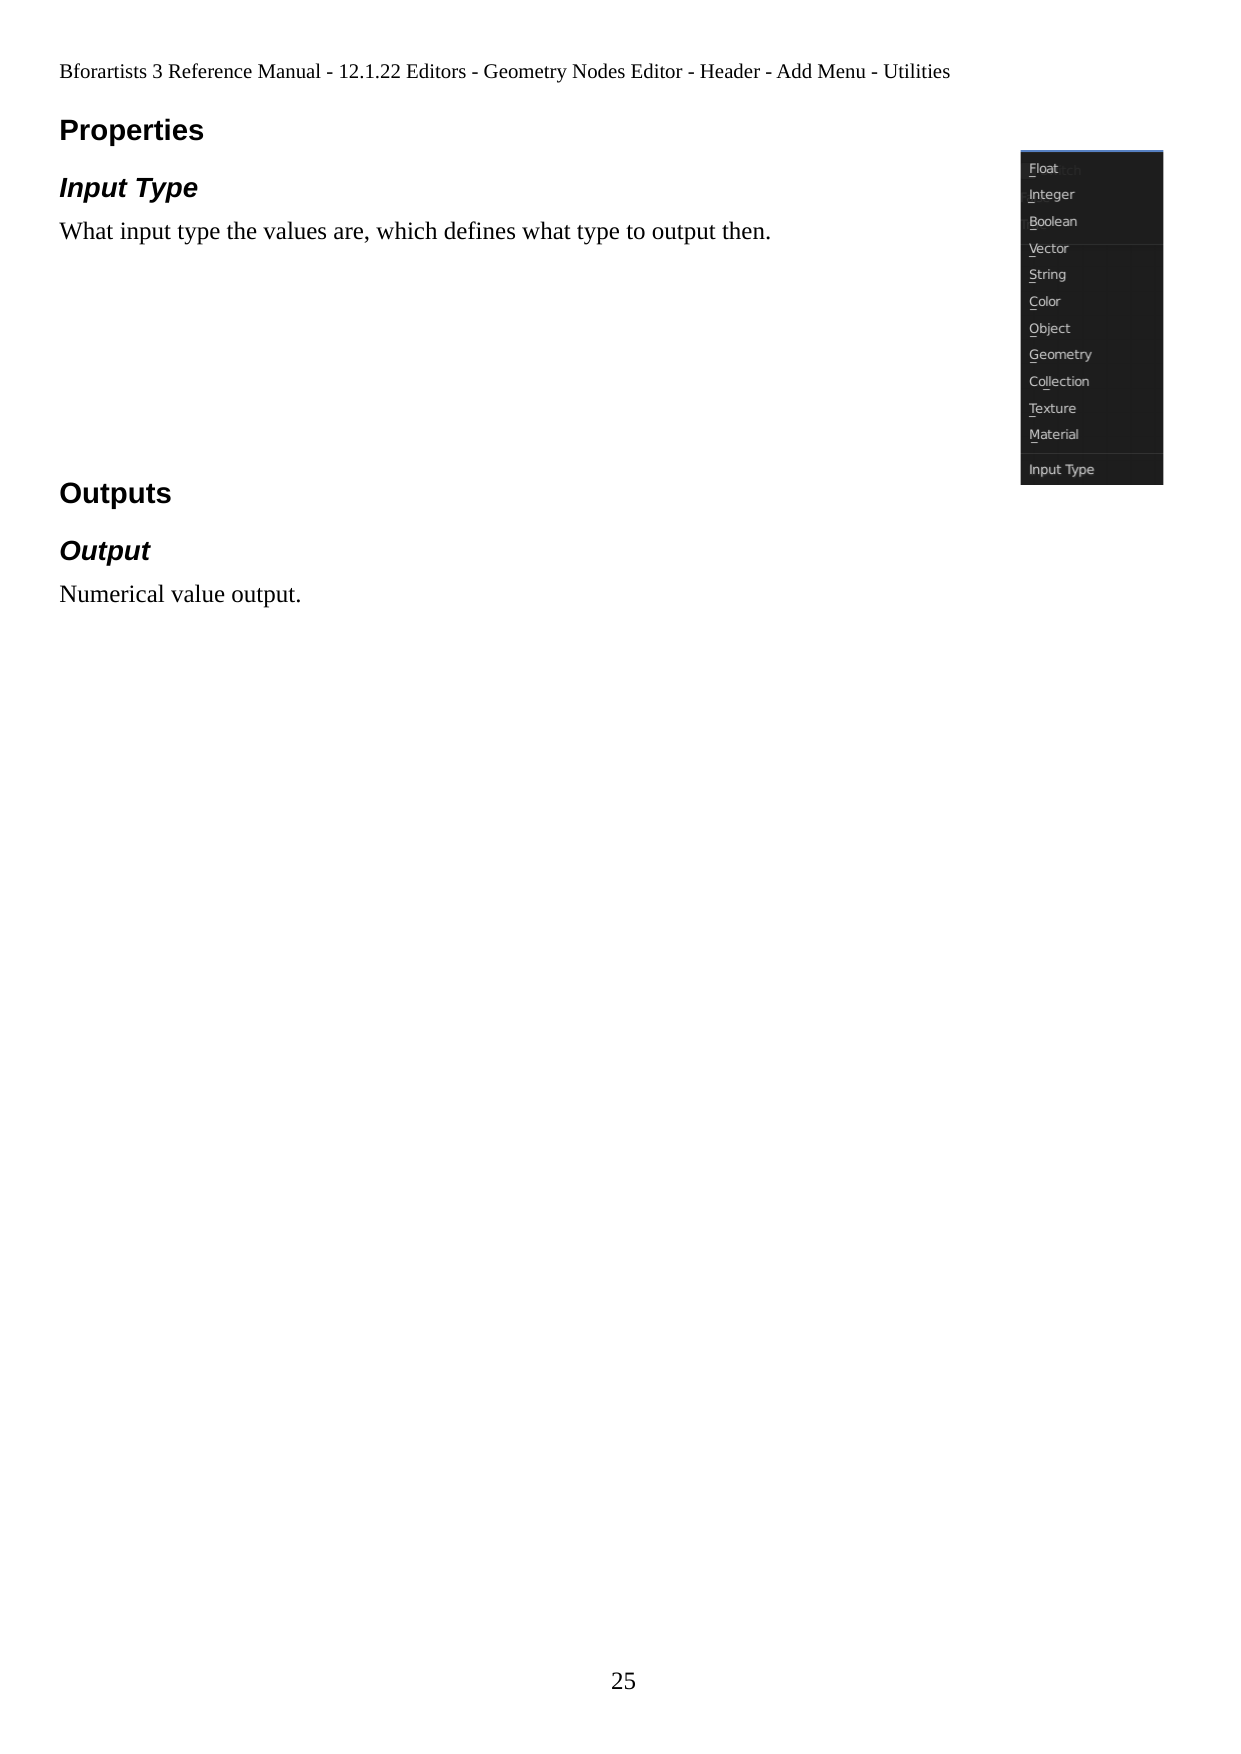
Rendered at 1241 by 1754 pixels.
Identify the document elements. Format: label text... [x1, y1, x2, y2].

picture [1020, 150, 1164, 485]
subtitle Outputs [59, 476, 1181, 509]
subtitle Input Type [59, 171, 1020, 203]
subtitle Output [59, 534, 1181, 566]
text Numerical value output. [59, 579, 1181, 607]
text What input type the values are, which defines what type to output then. [59, 216, 1020, 244]
subtitle [1164, 171, 1181, 203]
subtitle Properties [59, 113, 1181, 146]
